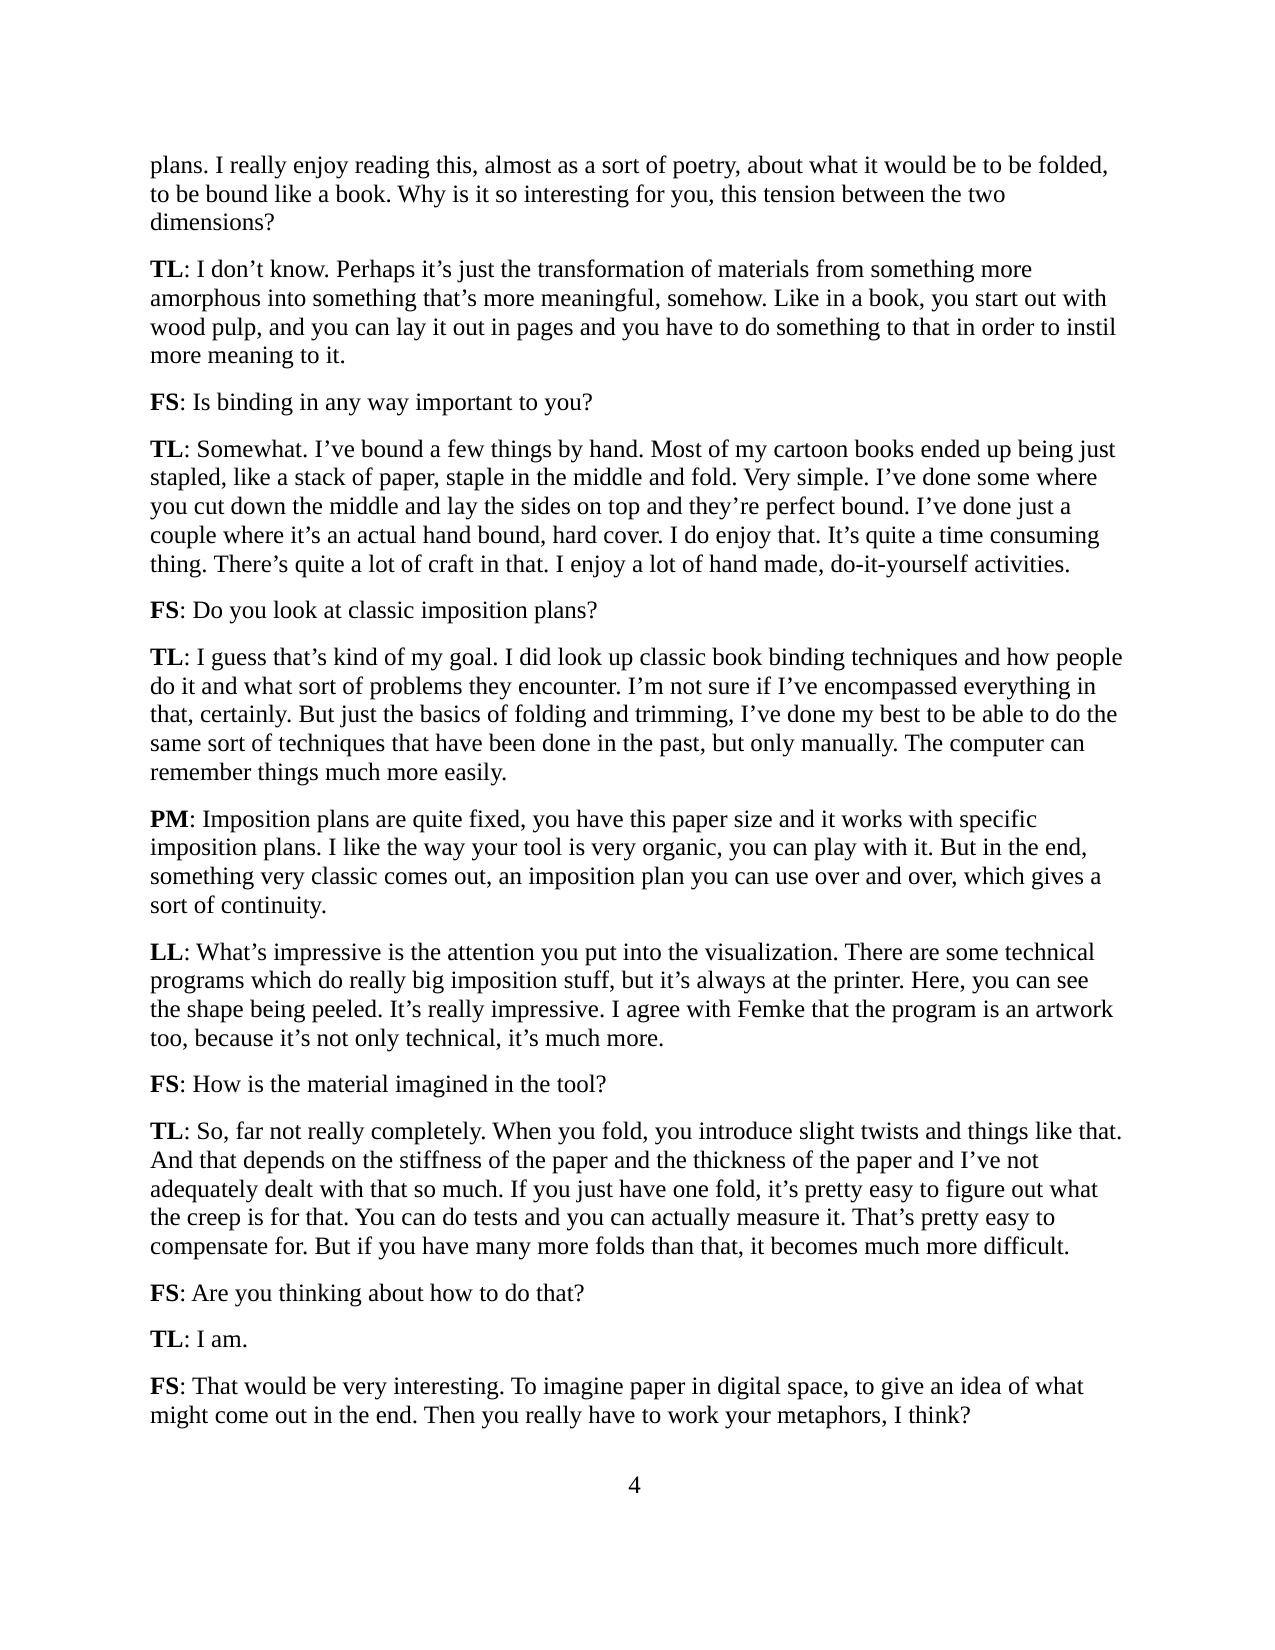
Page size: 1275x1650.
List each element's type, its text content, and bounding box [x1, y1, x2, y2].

text TL: I guess that’s kind of my goal. I did look up classic book binding techniques and how people do it and what sort of problems they encounter. I’m not sure if I’ve encompassed everything in that, certainly. But just the basics of folding and trimming, I’ve done my best to be able to do the same sort of techniques that have been done in the past, but only manually. The computer can remember things much more easily. [150, 642, 1125, 786]
text PM: Imposition plans are quite fixed, you have this paper size and it works with specific imposition plans. I like the way your tool is very organic, you can play with it. But in the end, something very classic comes out, an imposition plan you can use over and over, which gives a sort of continuity. [150, 804, 1125, 919]
text TL: So, far not really completely. When you fold, you introduce slight twists and things like that. And that depends on the stiffness of the paper and the thickness of the paper and I’ve not adequately dealt with that so much. If you just have one fold, it’s pretty easy to figure out what the creep is for that. You can do tests and you can actually measure it. That’s pretty easy to compensate for. But if you have many more folds than that, it becomes much more difficult. [150, 1116, 1125, 1260]
text FS: How is the material imagined in the tool? [150, 1069, 1125, 1098]
text TL: Somewhat. I’ve bound a few things by hand. Most of my cartoon books ended up being just stapled, like a stack of paper, staple in the middle and fold. Very simple. I’ve done some where you cut down the middle and lay the sides on top and they’re perfect bound. I’ve done just a couple where it’s an actual hand bound, hard cover. I do enjoy that. It’s quite a time consuming thing. There’s quite a lot of craft in that. I enjoy a lot of hand made, do-it-yourself activities. [150, 434, 1125, 577]
text FS: Are you thinking about how to do that? [150, 1278, 1125, 1307]
text FS: Is binding in any way important to you? [150, 387, 1125, 416]
text LL: What’s impressive is the attention you put into the visualization. There are some technical programs which do really big imposition stuff, but it’s always at the printer. Here, you can see the shape being peeled. It’s really impressive. I agree with Femke that the program is an artwork too, because it’s not only technical, it’s much more. [150, 937, 1125, 1052]
text TL: I am. [150, 1324, 1125, 1353]
text FS: That would be very interesting. To imagine paper in digital space, to give an idea of what might come out in the end. Then you really have to work your metaphors, I think? [150, 1371, 1125, 1429]
text FS: Do you look at classic imposition plans? [150, 595, 1125, 624]
text TL: I don’t know. Perhaps it’s just the transformation of materials from something more amorphous into something that’s more meaningful, somehow. Like in a book, you start out with wood pulp, and you can lay it out in pages and you have to do something to that in order to instil more meaning to it. [150, 254, 1125, 369]
text plans. I really enjoy reading this, almost as a sort of poetry, about what it would be to be folded, to be bound like a book. Why is it so interesting for you, this tension between the two dimensions? [150, 150, 1125, 236]
